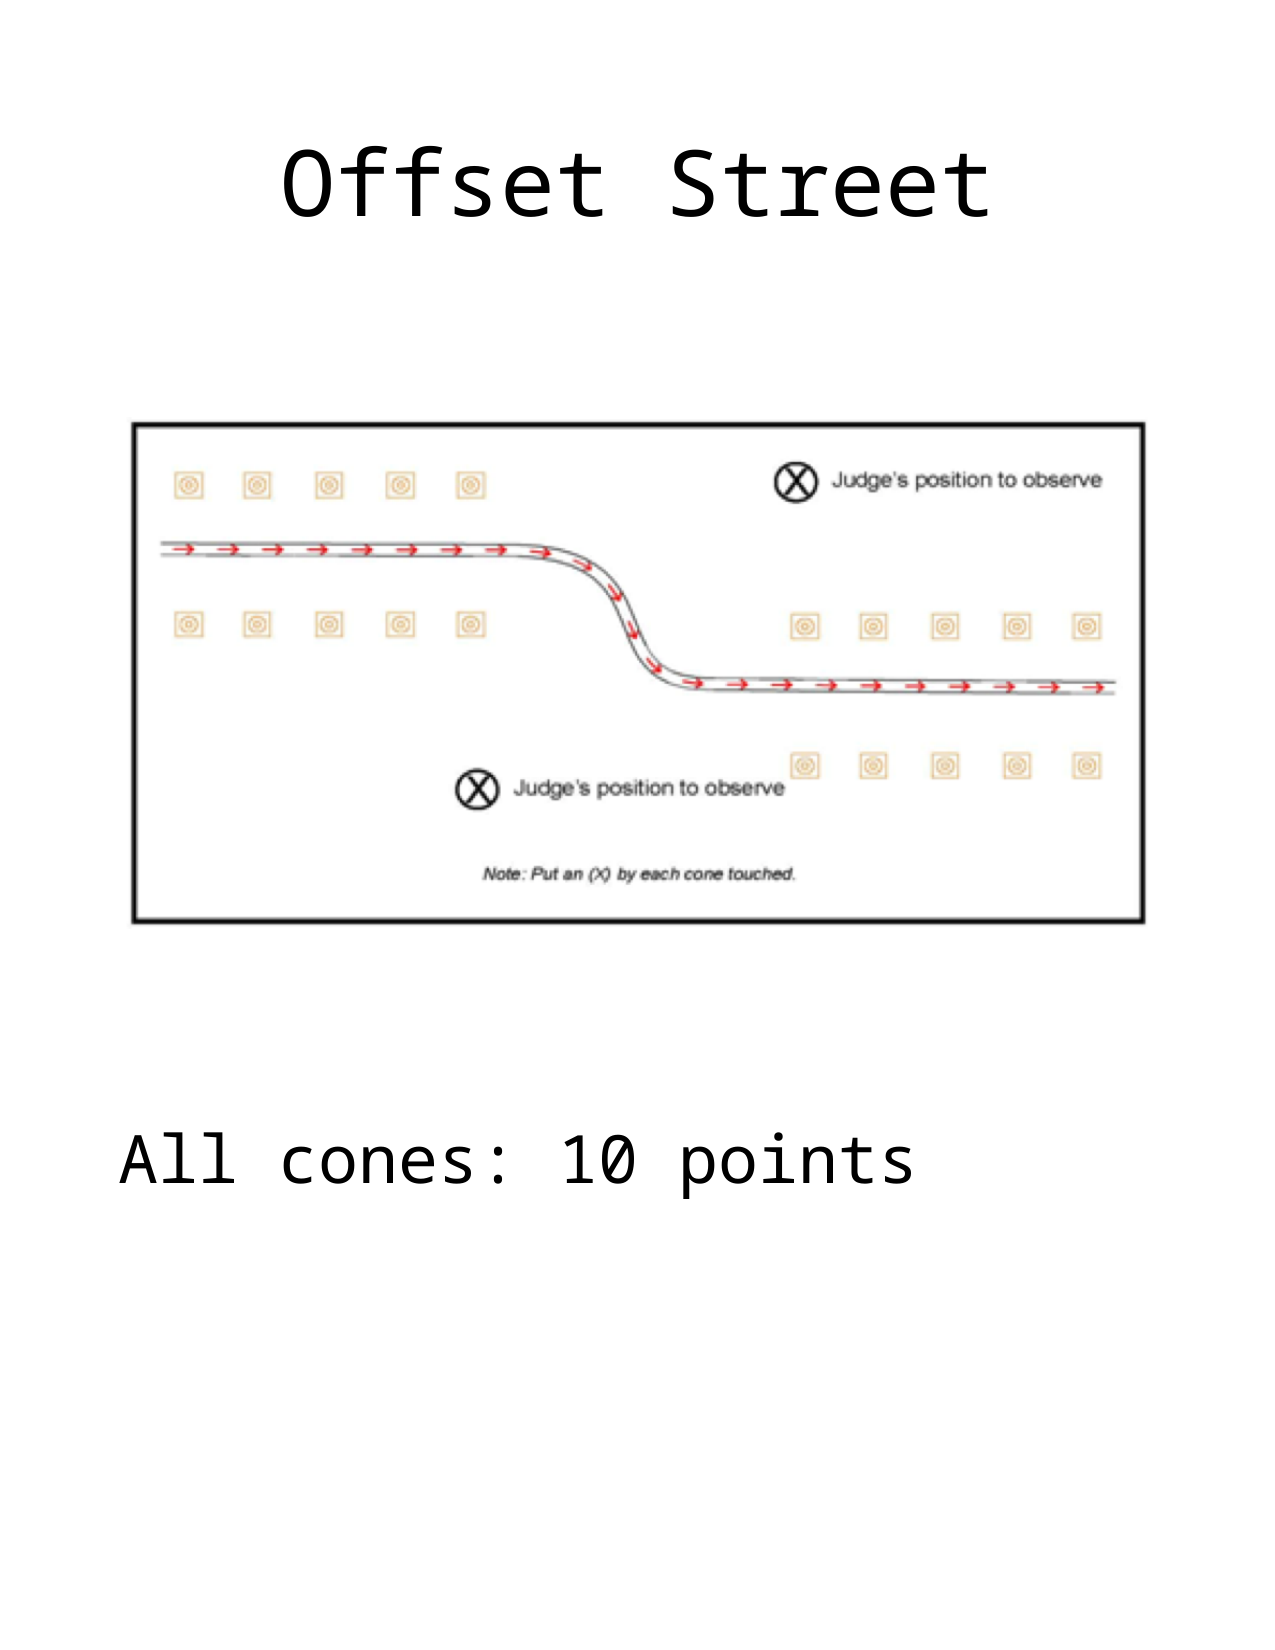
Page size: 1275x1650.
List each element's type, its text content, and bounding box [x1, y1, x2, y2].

text Offset Street [118, 118, 1157, 243]
text All cones: 10 points [118, 1112, 1157, 1203]
picture [120, 414, 1153, 931]
